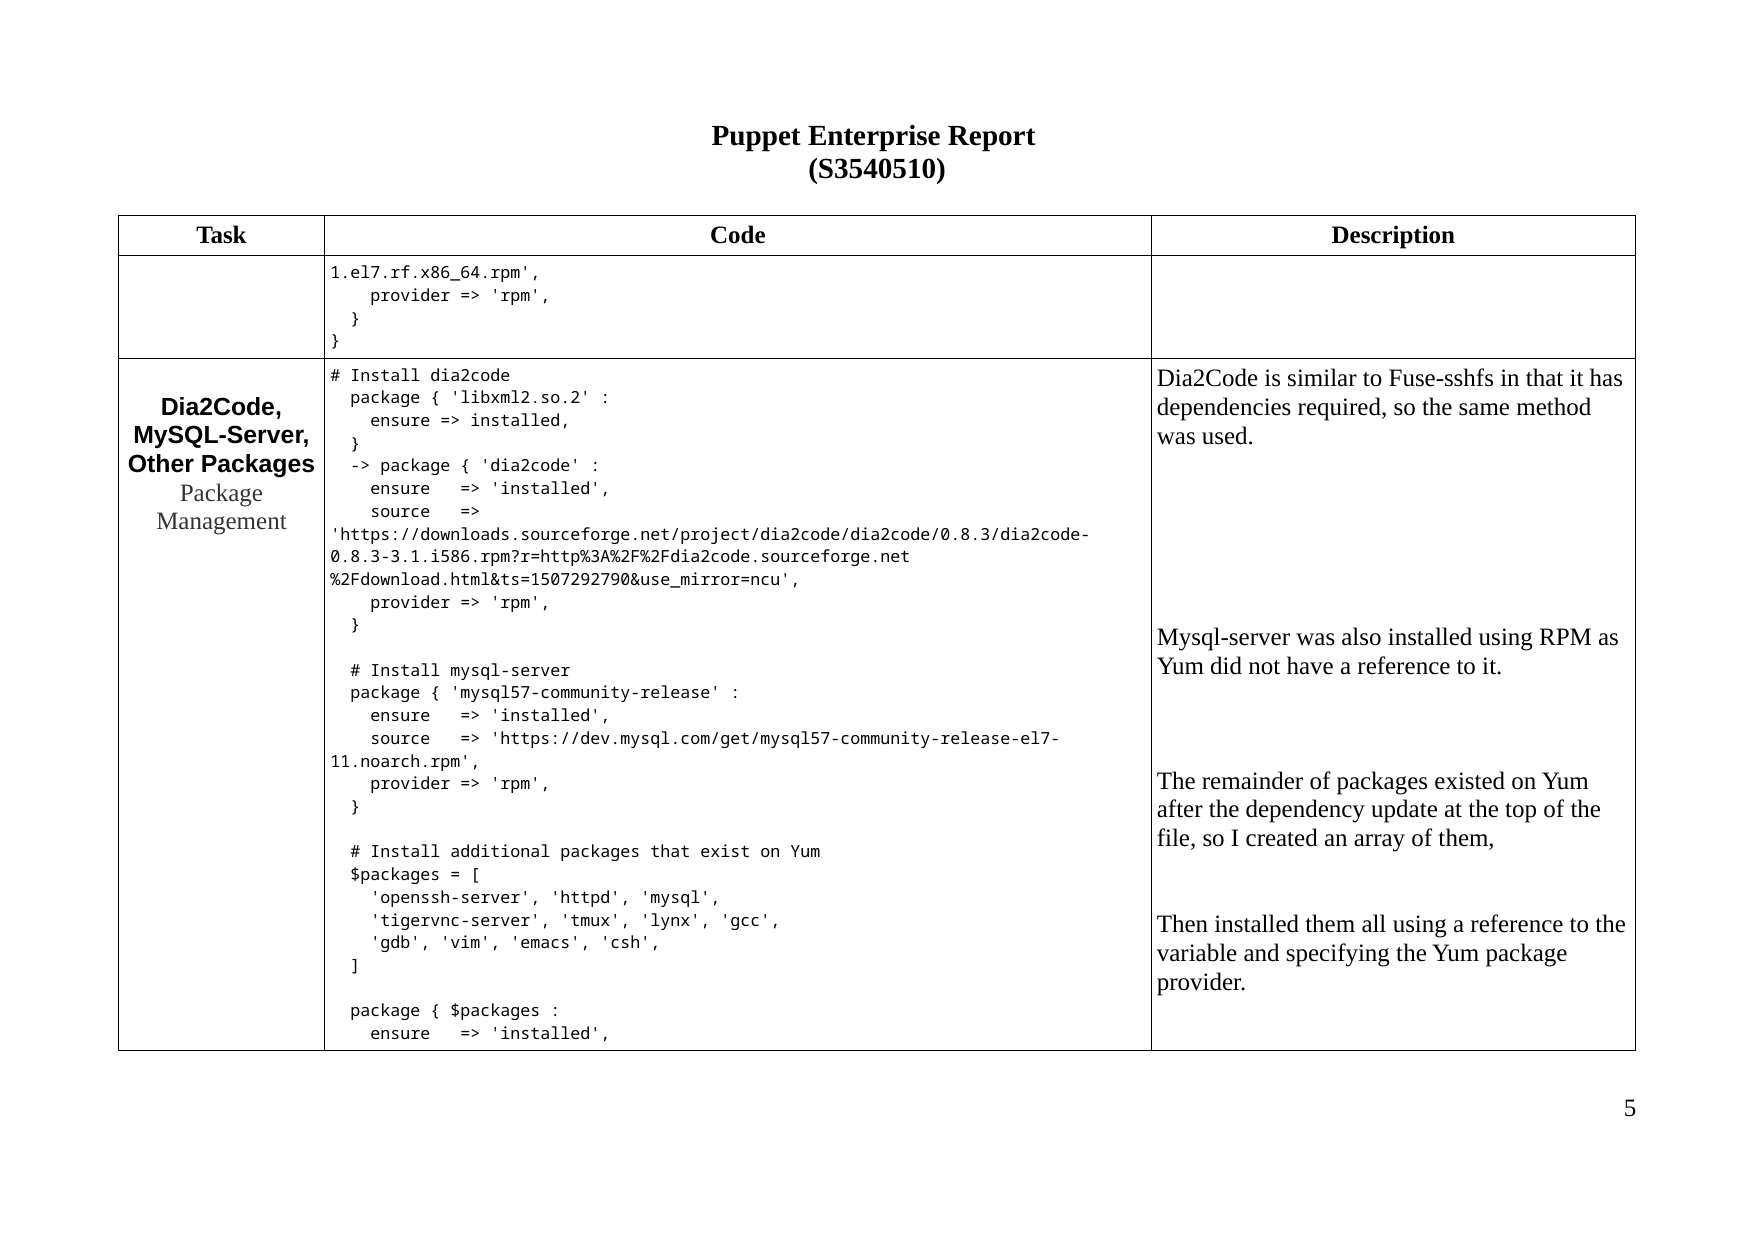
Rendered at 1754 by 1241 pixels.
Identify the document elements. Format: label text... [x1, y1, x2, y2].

table_cell Dia2Code, MySQL-Server, Other Packages Package Management [119, 359, 324, 1050]
table_header Code [325, 216, 1151, 255]
table_cell Dia2Code is similar to Fuse-sshfs in that it has dependencies required, so the same method was used. Mysql-server was also installed using RPM as Yum did not have a reference to it. The remainder of packages existed on Yum after the dependency update at the top of the file, so I created an array of them, Then installed them all using a reference to the variable and specifying the Yum package provider. [1152, 359, 1635, 1050]
table_cell # Install dia2code package { 'libxml2.so.2' : ensure => installed, } -> package { 'dia2code' : ensure => 'installed', source => 'https://downloads.sourceforge.net/project/dia2code/dia2code/0.8.3/dia2code-0.8.3-3.1.i586.rpm?r=http%3A%2F%2Fdia2code.sourceforge.net%2Fdownload.html&ts=1507292790&use_mirror=ncu', provider => 'rpm', } # Install mysql-server package { 'mysql57-community-release' : ensure => 'installed', source => 'https://dev.mysql.com/get/mysql57-community-release-el7-11.noarch.rpm', provider => 'rpm', } # Install additional packages that exist on Yum $packages = [ 'openssh-server', 'httpd', 'mysql', 'tigervnc-server', 'tmux', 'lynx', 'gcc', 'gdb', 'vim', 'emacs', 'csh', ] package { $packages : ensure => 'installed', [325, 359, 1151, 1050]
table_header Description [1152, 216, 1635, 255]
table_header Task [119, 216, 324, 255]
table_cell [119, 256, 324, 357]
table_cell [1152, 256, 1635, 357]
table_cell 1.el7.rf.x86_64.rpm', provider => 'rpm', } } [325, 256, 1151, 357]
